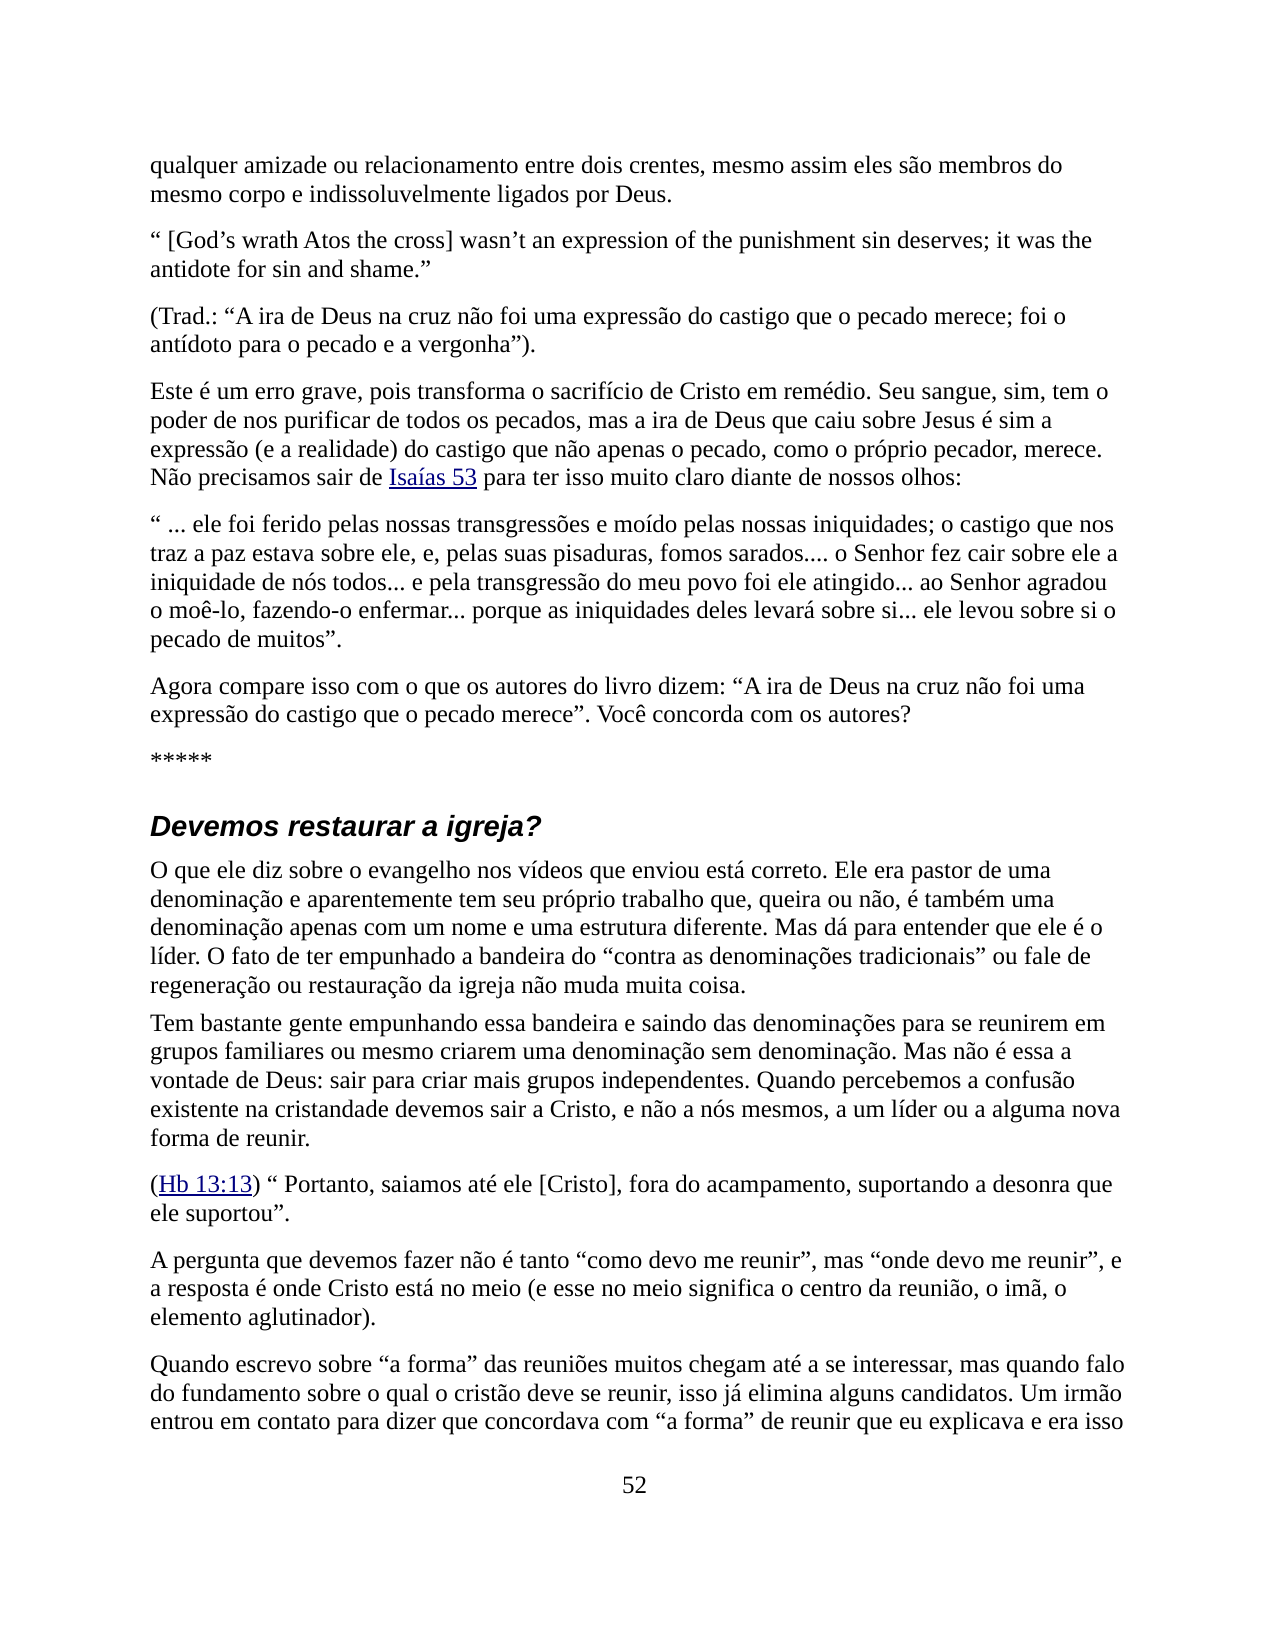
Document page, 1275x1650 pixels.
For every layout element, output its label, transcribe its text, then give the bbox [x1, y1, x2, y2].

text A pergunta que devemos fazer não é tanto “como devo me reunir”, mas “onde devo me reunir”, e a resposta é onde Cristo está no meio (e esse no meio significa o centro da reunião, o imã, o elemento aglutinador). [150, 1245, 1125, 1331]
text Este é um erro grave, pois transforma o sacrifício de Cristo em remédio. Seu sangue, sim, tem o poder de nos purificar de todos os pecados, mas a ira de Deus que caiu sobre Jesus é sim a expressão (e a realidade) do castigo que não apenas o pecado, como o próprio pecador, merece. Não precisamos sair de Isaías 53 para ter isso muito claro diante de nossos olhos: [150, 376, 1125, 491]
text (Hb 13:13) “ Portanto, saiamos até ele [Cristo], fora do acampamento, suportando a desonra que ele suportou”. [150, 1169, 1125, 1227]
text “ ... ele foi ferido pelas nossas transgressões e moído pelas nossas iniquidades; o castigo que nos traz a paz estava sobre ele, e, pelas suas pisaduras, fomos sarados.... o Senhor fez cair sobre ele a iniquidade de nós todos... e pela transgressão do meu povo foi ele atingido... ao Senhor agradou o moê-lo, fazendo-o enfermar... porque as iniquidades deles levará sobre si... ele levou sobre si o pecado de muitos”. [150, 509, 1125, 653]
text Agora compare isso com o que os autores do livro dizem: “A ira de Deus na cruz não foi uma expressão do castigo que o pecado merece”. Você concorda com os autores? [150, 671, 1125, 728]
text Quando escrevo sobre “a forma” das reuniões muitos chegam até a se interessar, mas quando falo do fundamento sobre o qual o cristão deve se reunir, isso já elimina alguns candidatos. Um irmão entrou em contato para dizer que concordava com “a forma” de reunir que eu explicava e era isso [150, 1349, 1125, 1435]
subtitle Devemos restaurar a igreja? [150, 809, 1125, 842]
text O que ele diz sobre o evangelho nos vídeos que enviou está correto. Ele era pastor de uma denominação e aparentemente tem seu próprio trabalho que, queira ou não, é também uma denominação apenas com um nome e uma estrutura diferente. Mas dá para entender que ele é o líder. O fato de ter empunhado a bandeira do “contra as denominações tradicionais” ou fale de regeneração ou restauração da igreja não muda muita coisa. [150, 855, 1125, 999]
text “ [God’s wrath Atos the cross] wasn’t an expression of the punishment sin deserves; it was the antidote for sin and shame.” [150, 225, 1125, 283]
text qualquer amizade ou relacionamento entre dois crentes, mesmo assim eles são membros do mesmo corpo e indissoluvelmente ligados por Deus. [150, 150, 1125, 207]
text Tem bastante gente empunhando essa bandeira e saindo das denominações para se reunirem em grupos familiares ou mesmo criarem uma denominação sem denominação. Mas não é essa a vontade de Deus: sair para criar mais grupos independentes. Quando percebemos a confusão existente na cristandade devemos sair a Cristo, e não a nós mesmos, a um líder ou a alguma nova forma de reunir. [150, 1008, 1125, 1151]
text ***** [150, 746, 1125, 775]
text (Trad.: “A ira de Deus na cruz não foi uma expressão do castigo que o pecado merece; foi o antídoto para o pecado e a vergonha”). [150, 301, 1125, 358]
